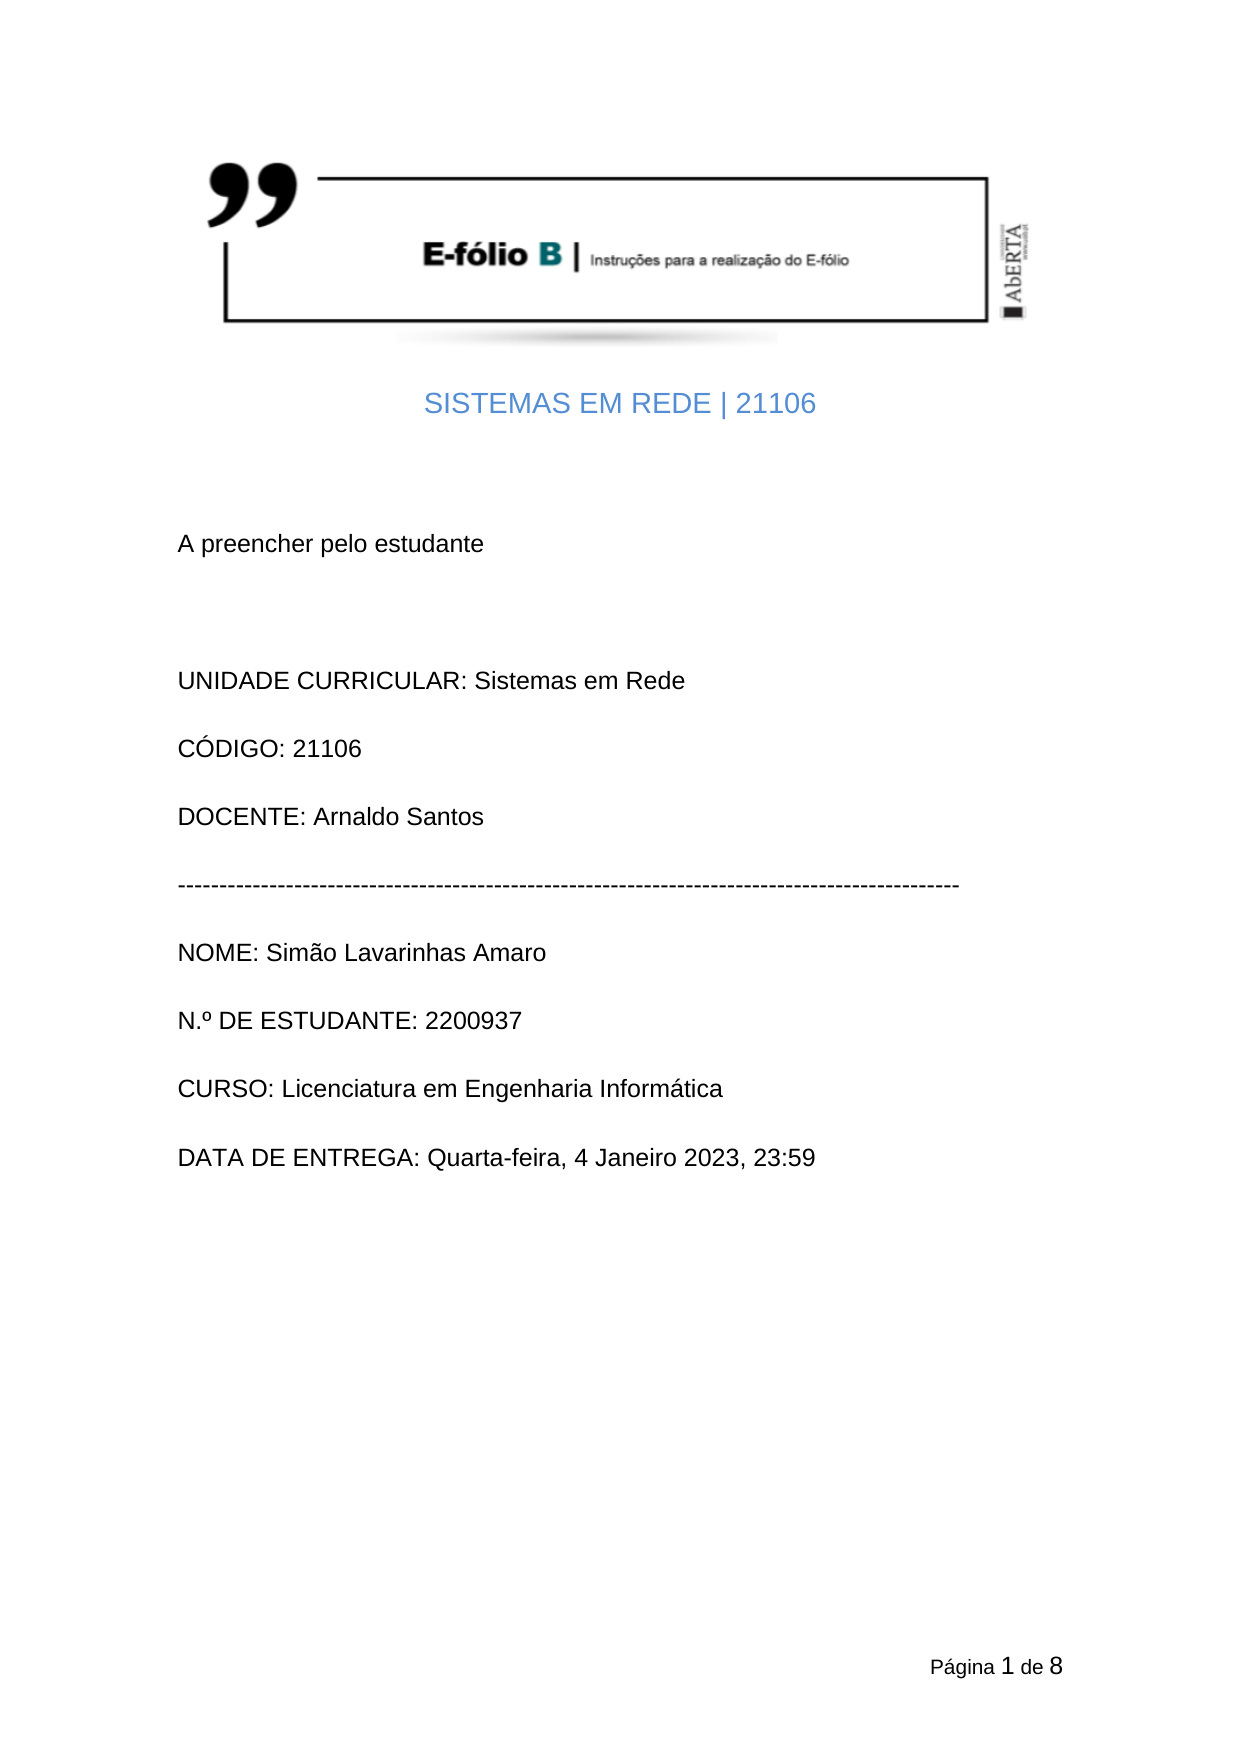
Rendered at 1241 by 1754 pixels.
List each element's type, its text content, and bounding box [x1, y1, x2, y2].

text DATA DE ENTREGA: Quarta-feira, 4 Janeiro 2023, 23:59 [177, 1142, 1063, 1171]
text ---------------------------------------------------------------------------------------------- [177, 870, 1063, 899]
text CÓDIGO: 21106 [177, 734, 1063, 762]
text CURSO: Licenciatura em Engenharia Informática [177, 1074, 1063, 1103]
text N.º DE ESTUDANTE: 2200937 [177, 1006, 1063, 1035]
text SISTEMAS EM REDE | 21106 [177, 386, 1063, 419]
text A preencher pelo estudante [177, 529, 1063, 558]
picture [177, 147, 1063, 347]
text UNIDADE CURRICULAR: Sistemas em Rede [177, 666, 1063, 694]
text DOCENTE: Arnaldo Santos [177, 802, 1063, 831]
text NOME: Simão Lavarinhas Amaro [177, 938, 1063, 967]
